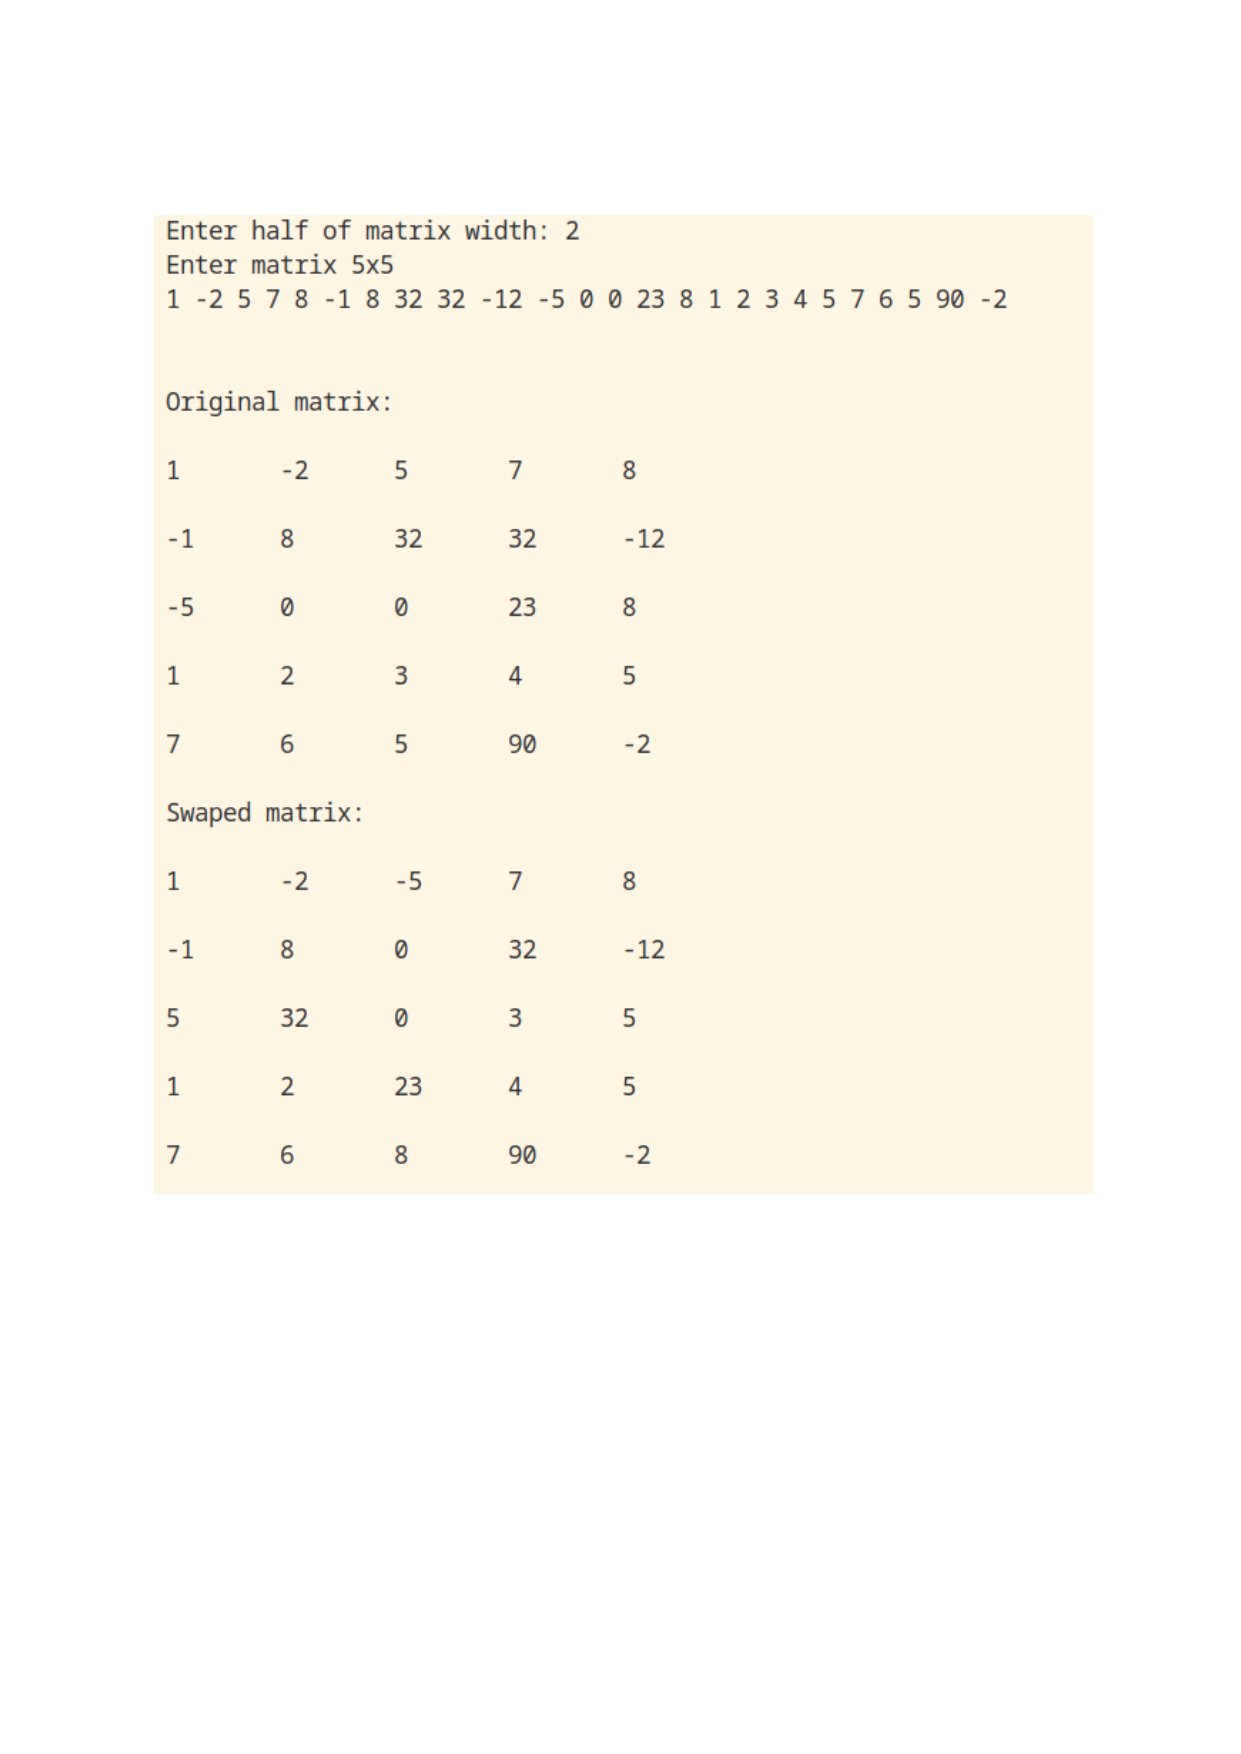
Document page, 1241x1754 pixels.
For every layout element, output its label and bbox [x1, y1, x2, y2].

picture [153, 215, 1094, 1194]
